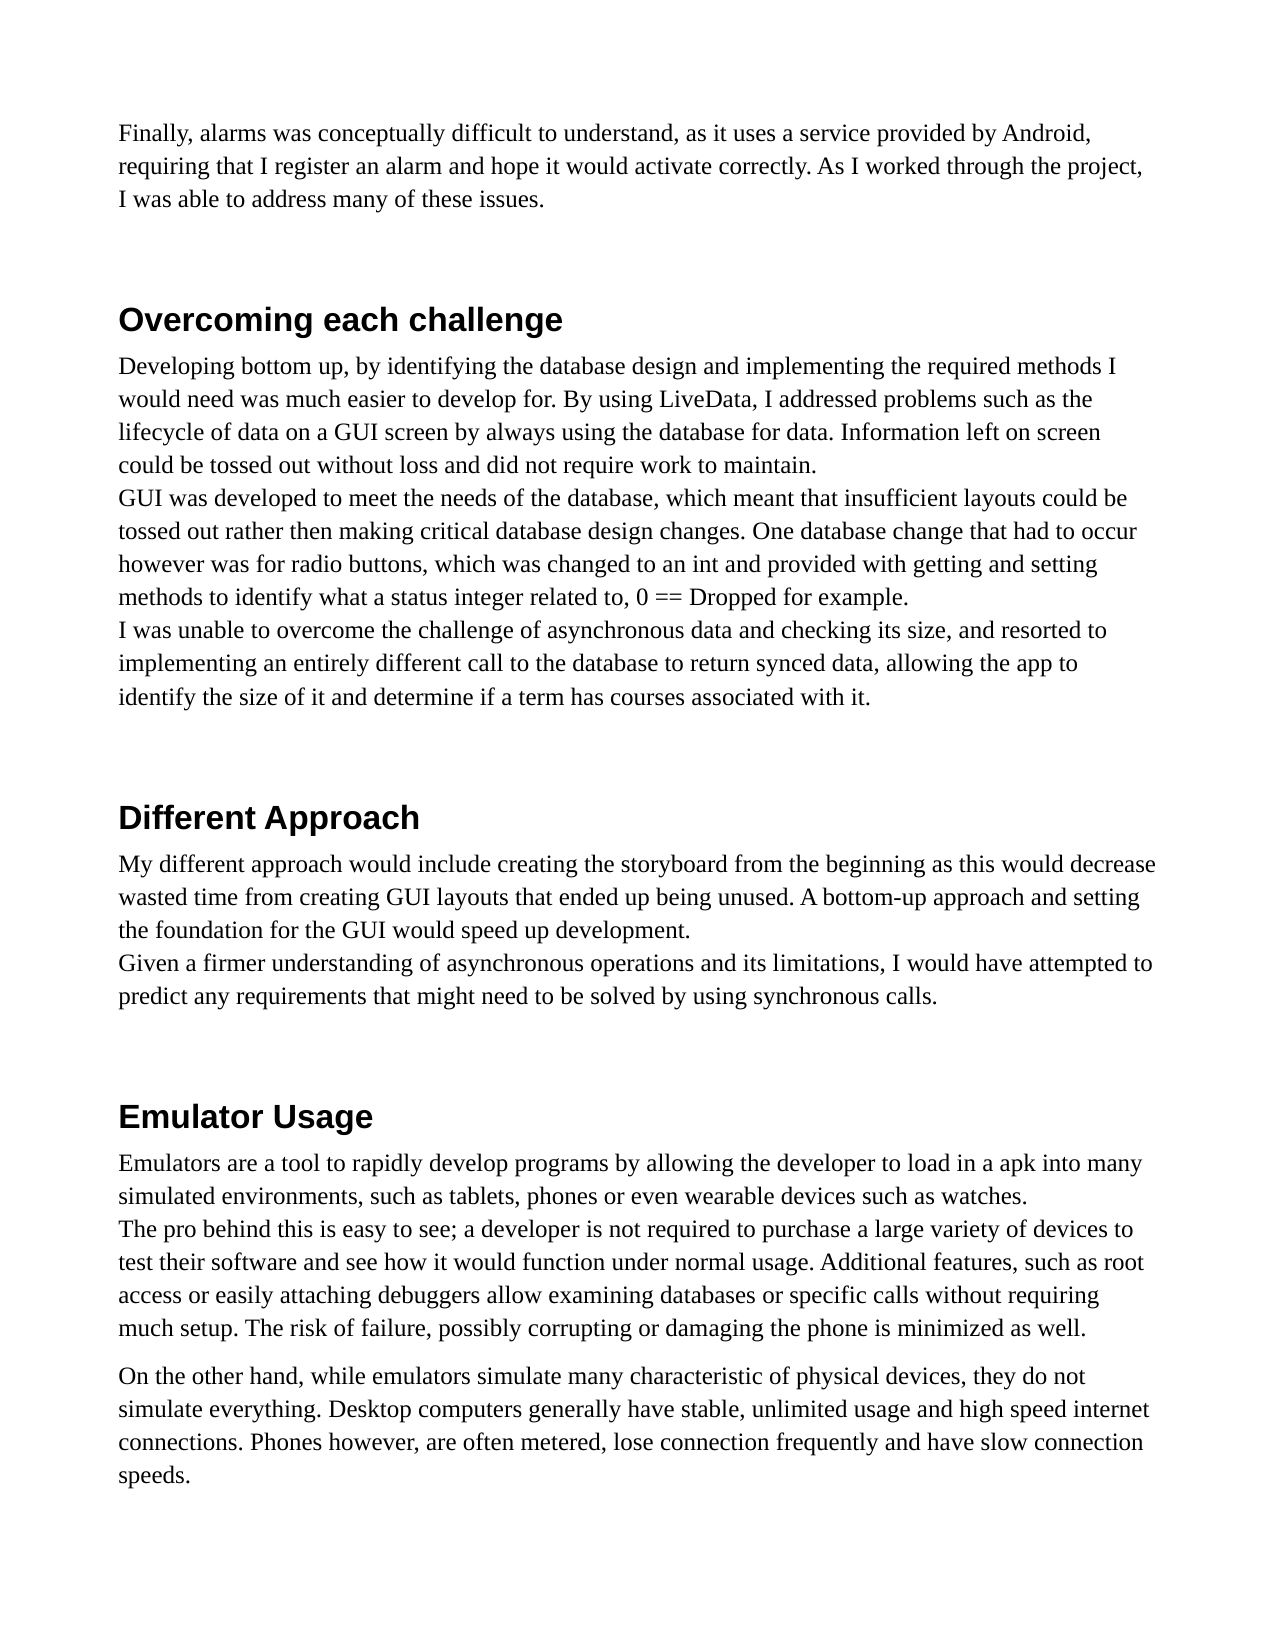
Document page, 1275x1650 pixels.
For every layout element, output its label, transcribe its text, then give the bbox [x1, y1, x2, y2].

text Finally, alarms was conceptually difficult to understand, as it uses a service provided by Android, requiring that I register an alarm and hope it would activate correctly. As I worked through the project, I was able to address many of these issues. [118, 118, 1157, 213]
subtitle Different Approach [118, 798, 1157, 836]
text On the other hand, while emulators simulate many characteristic of physical devices, they do not simulate everything. Desktop computers generally have stable, unlimited usage and high speed internet connections. Phones however, are often metered, lose connection frequently and have slow connection speeds. [118, 1361, 1157, 1488]
text Emulators are a tool to rapidly develop programs by allowing the developer to load in a apk into many simulated environments, such as tablets, phones or even wearable devices such as watches. The pro behind this is easy to see; a developer is not required to purchase a large variety of devices to test their software and see how it would function under normal usage. Additional features, such as root access or easily attaching debuggers allow examining databases or specific calls without requiring much setup. The risk of failure, possibly corrupting or damaging the phone is minimized as well. [118, 1148, 1157, 1342]
subtitle Emulator Usage [118, 1097, 1157, 1136]
text Developing bottom up, by identifying the database design and implementing the required methods I would need was much easier to develop for. By using LiveData, I addressed problems such as the lifecycle of data on a GUI screen by always using the database for data. Information left on screen could be tossed out without loss and did not require work to maintain. GUI was developed to meet the needs of the database, which meant that insufficient layouts could be tossed out rather then making critical database design changes. One database change that had to occur however was for radio buttons, which was changed to an int and provided with getting and setting methods to identify what a status integer related to, 0 == Dropped for example. I was unable to overcome the challenge of asynchronous data and checking its size, and resorted to implementing an entirely different call to the database to return synced data, allowing the app to identify the size of it and determine if a term has courses associated with it. [118, 351, 1157, 710]
text My different approach would include creating the storyboard from the beginning as this would decrease wasted time from creating GUI layouts that ended up being unused. A bottom-up approach and setting the foundation for the GUI would speed up development. Given a firmer understanding of asynchronous operations and its limitations, I would have attempted to predict any requirements that might need to be solved by using synchronous calls. [118, 849, 1157, 1009]
subtitle Overcoming each challenge [118, 300, 1157, 339]
